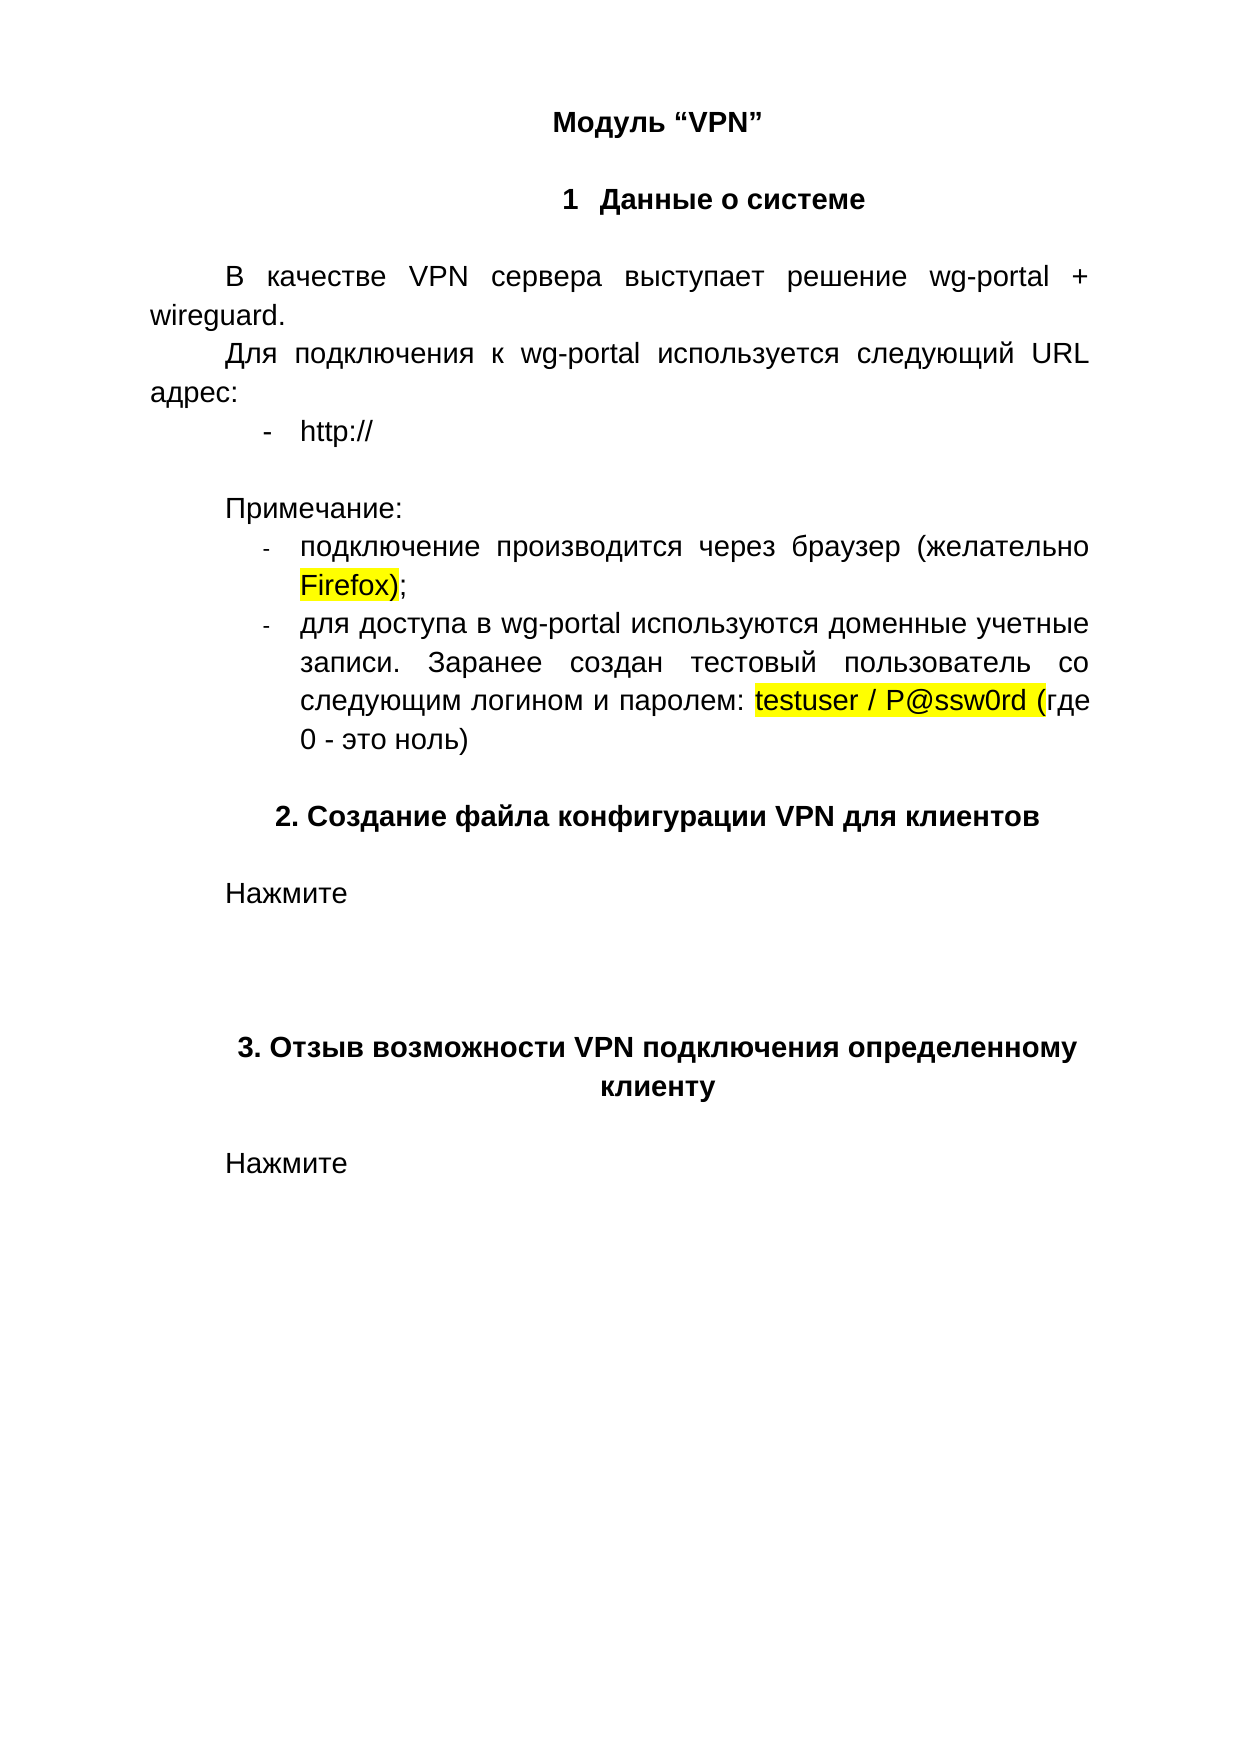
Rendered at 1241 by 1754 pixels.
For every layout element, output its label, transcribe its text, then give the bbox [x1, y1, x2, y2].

text Для подключения к wg-portal используется следующий URL адрес: [150, 336, 1090, 408]
list для доступа в wg-portal используются доменные учетные записи. Заранее создан тестовый пользователь со следующим логином и паролем: testuser / P@ssw0rd (где 0 - это ноль) [262, 606, 1090, 755]
list http:// [262, 413, 1090, 447]
list Данные о системе [337, 182, 1090, 216]
text Примечание: [150, 491, 1090, 524]
text 2. Создание файла конфигурации VPN для клиентов [225, 799, 1090, 832]
text Нажмите [225, 1146, 1090, 1179]
text В качестве VPN сервера выступает решение wg-portal + wireguard. [150, 259, 1090, 331]
text 3. Отзыв возможности VPN подключения определенному клиенту [225, 1030, 1090, 1102]
list подключение производится через браузер (желательно Firefox); [262, 529, 1090, 601]
text Нажмите [225, 876, 1090, 909]
text Модуль “VPN” [225, 105, 1090, 139]
